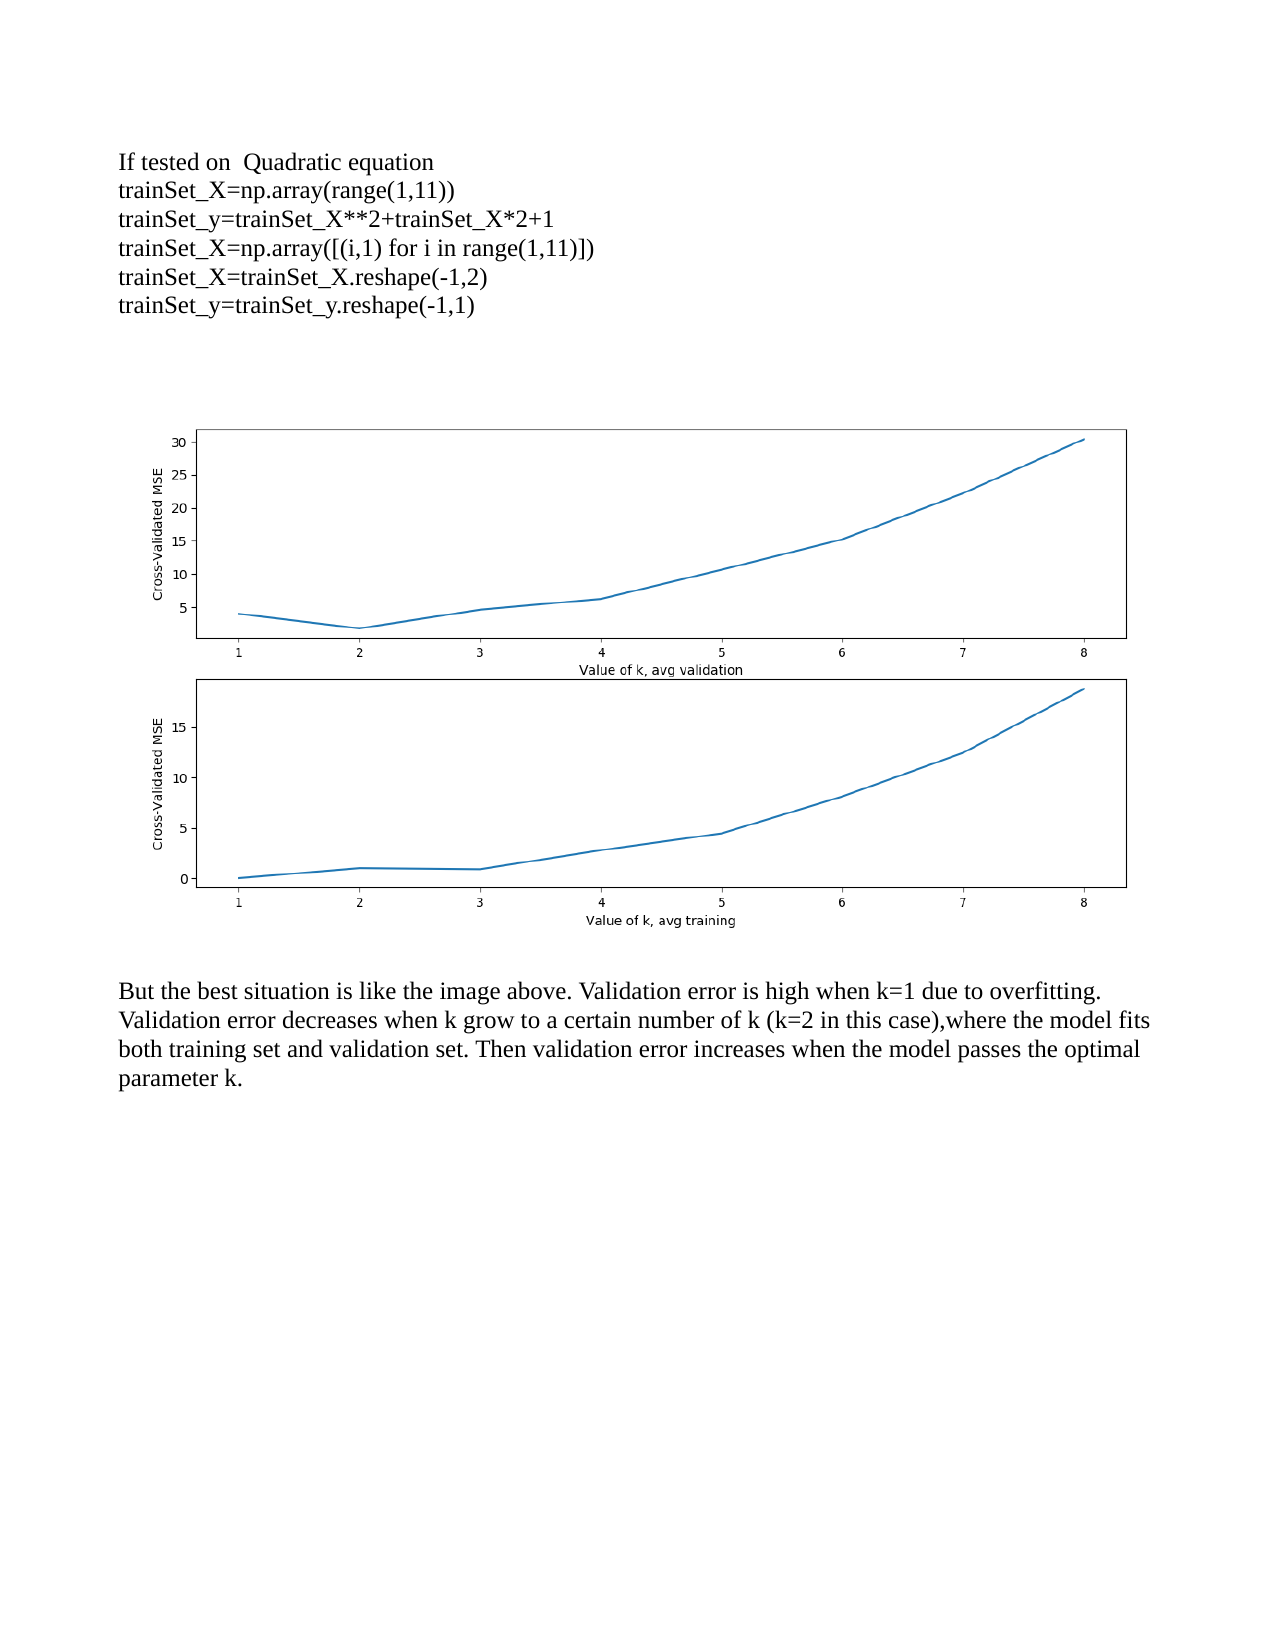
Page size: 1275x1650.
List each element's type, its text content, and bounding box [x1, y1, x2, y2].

text Validation error decreases when k grow to a certain number of k (k=2 in this case),where the model fits both training set and validation set. Then validation error increases when the model passes the optimal parameter k. [118, 1005, 1157, 1091]
text trainSet_X=np.array(range(1,11)) [118, 176, 1157, 204]
text But the best situation is like the image above. Validation error is high when k=1 due to overfitting. [118, 976, 1157, 1005]
picture [118, 405, 1157, 948]
text If tested on Quadratic equation [118, 147, 1157, 176]
text trainSet_X=trainSet_X.reshape(-1,2) [118, 262, 1157, 291]
text trainSet_y=trainSet_y.reshape(-1,1) [118, 291, 1157, 319]
text trainSet_X=np.array([(i,1) for i in range(1,11)]) [118, 233, 1157, 262]
text trainSet_y=trainSet_X**2+trainSet_X*2+1 [118, 204, 1157, 233]
